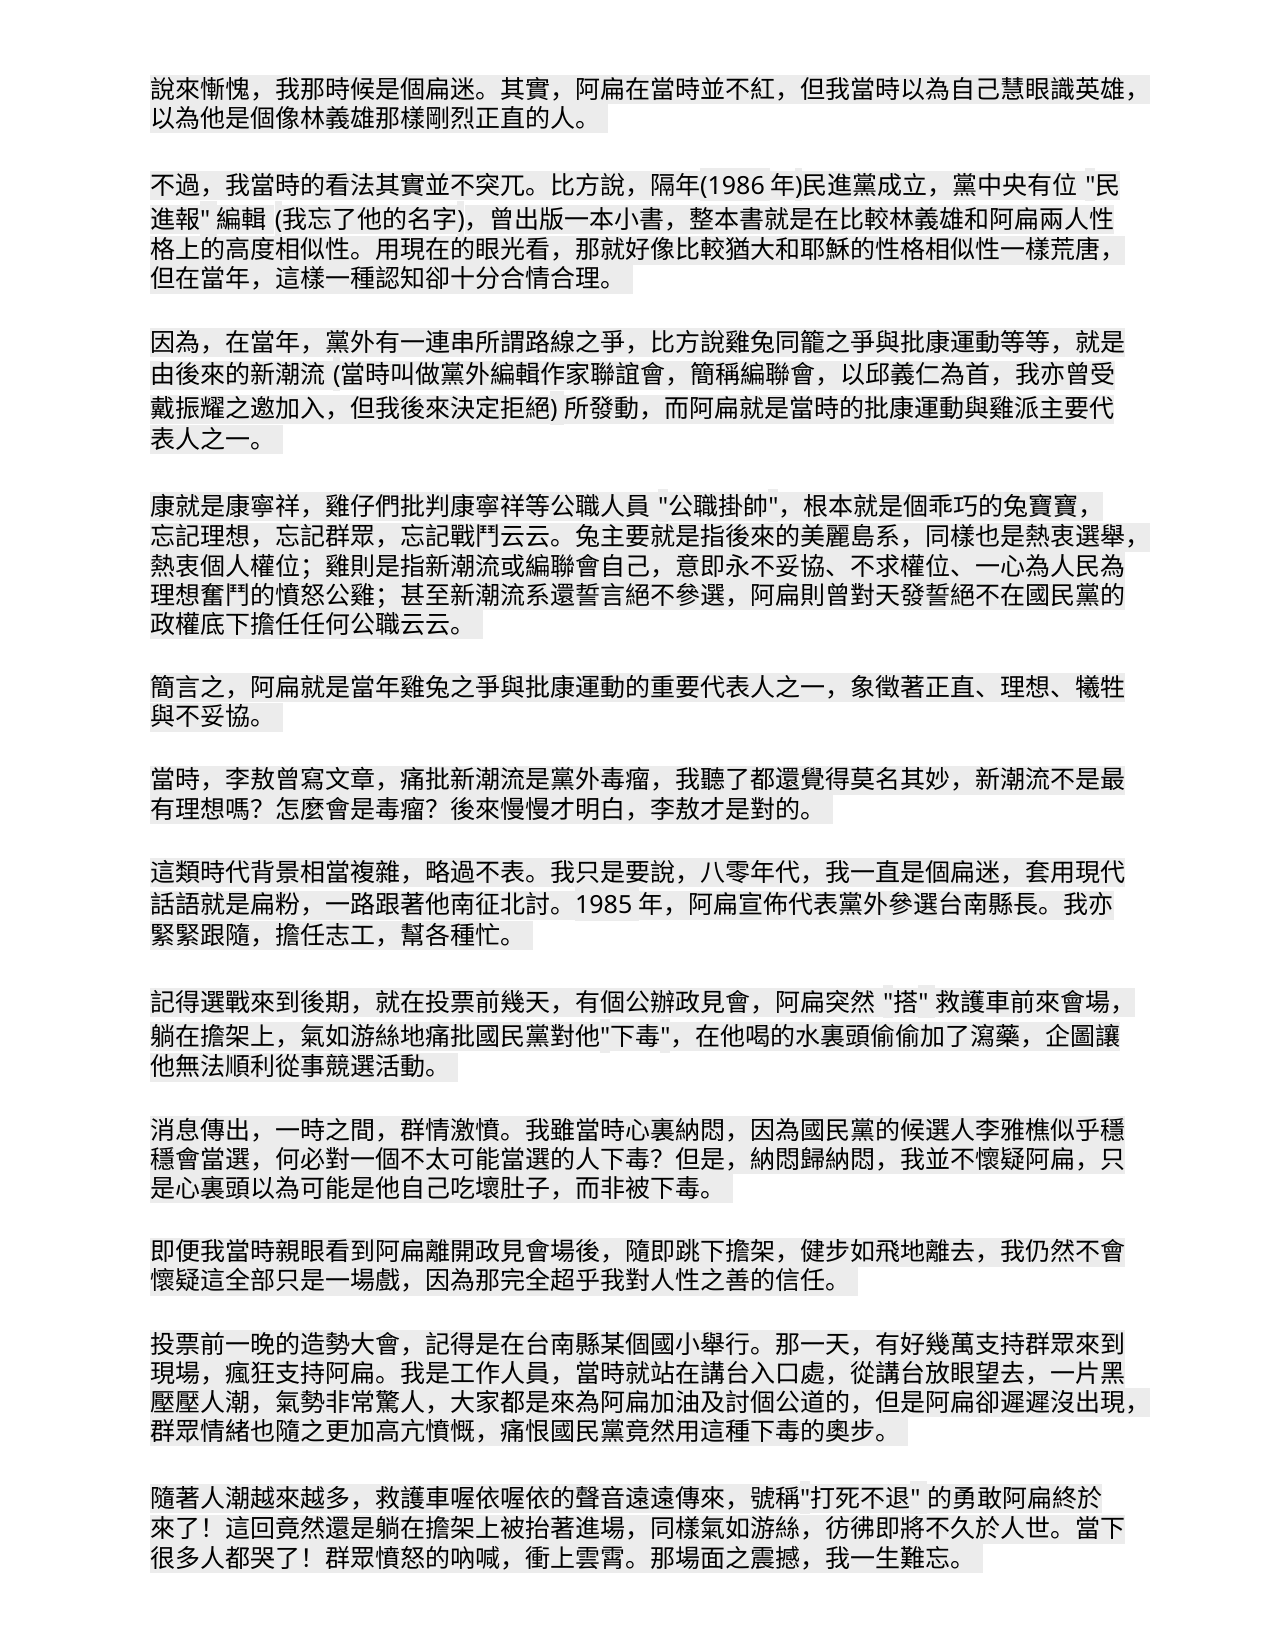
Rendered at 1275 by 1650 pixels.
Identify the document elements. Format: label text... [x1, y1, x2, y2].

text 這次選舉，特別是台北市的部份，是我生平見過、聽過乃至親身經歷過的選舉之中最為骯髒齷齪的一次。 台灣選舉已經三、四十年，奧步卻永不絕跡。而且，隨著綠營勢力的壯大，奧步等級不斷推陳出新，青出於藍，越來越匪夷所思。 七零年代的中壢事件或宜蘭郭雨新與雲林黃蔴落選事件發生時，我還在念小學，自然無從經歷，只能日後從書本及相關人士口中得知。我第一次親身經歷奧步，應該就是大約1985年 (？) 阿扁代表黨外 (那時候還沒有民進黨) 參選台南縣長。 說來慚愧，我那時候是個扁迷。其實，阿扁在當時並不紅，但我當時以為自己慧眼識英雄，以為他是個像林義雄那樣剛烈正直的人。 不過，我當時的看法其實並不突兀。比方說，隔年(1986年)民進黨成立，黨中央有位 "民進報" 編輯 (我忘了他的名字)，曾出版一本小書，整本書就是在比較林義雄和阿扁兩人性格上的高度相似性。用現在的眼光看，那就好像比較猶大和耶穌的性格相似性一樣荒唐，但在當年，這樣一種認知卻十分合情合理。 因為，在當年，黨外有一連串所謂路線之爭，比方說雞兔同籠之爭與批康運動等等，就是由後來的新潮流 (當時叫做黨外編輯作家聯誼會，簡稱編聯會，以邱義仁為首，我亦曾受戴振耀之邀加入，但我後來決定拒絕) 所發動，而阿扁就是當時的批康運動與雞派主要代表人之一。 康就是康寧祥，雞仔們批判康寧祥等公職人員 "公職掛帥"，根本就是個乖巧的兔寶寶，忘記理想，忘記群眾，忘記戰鬥云云。兔主要就是指後來的美麗島系，同樣也是熱衷選舉，熱衷個人權位；雞則是指新潮流或編聯會自己，意即永不妥協、不求權位、一心為人民為理想奮鬥的憤怒公雞；甚至新潮流系還誓言絕不參選，阿扁則曾對天發誓絕不在國民黨的政權底下擔任任何公職云云。 簡言之，阿扁就是當年雞兔之爭與批康運動的重要代表人之一，象徵著正直、理想、犧牲與不妥協。 當時，李敖曾寫文章，痛批新潮流是黨外毒瘤，我聽了都還覺得莫名其妙，新潮流不是最有理想嗎？怎麼會是毒瘤？後來慢慢才明白，李敖才是對的。 這類時代背景相當複雜，略過不表。我只是要說，八零年代，我一直是個扁迷，套用現代話語就是扁粉，一路跟著他南征北討。1985 年，阿扁宣佈代表黨外參選台南縣長。我亦緊緊跟隨，擔任志工，幫各種忙。 記得選戰來到後期，就在投票前幾天，有個公辦政見會，阿扁突然 "搭" 救護車前來會場，躺在擔架上，氣如游絲地痛批國民黨對他"下毒"，在他喝的水裏頭偷偷加了瀉藥，企圖讓他無法順利從事競選活動。 消息傳出，一時之間，群情激憤。我雖當時心裏納悶，因為國民黨的候選人李雅樵似乎穩穩會當選，何必對一個不太可能當選的人下毒？但是，納悶歸納悶，我並不懷疑阿扁，只是心裏頭以為可能是他自己吃壞肚子，而非被下毒。 即便我當時親眼看到阿扁離開政見會場後，隨即跳下擔架，健步如飛地離去，我仍然不會懷疑這全部只是一場戲，因為那完全超乎我對人性之善的信任。 投票前一晚的造勢大會，記得是在台南縣某個國小舉行。那一天，有好幾萬支持群眾來到現場，瘋狂支持阿扁。我是工作人員，當時就站在講台入口處，從講台放眼望去，一片黑壓壓人潮，氣勢非常驚人，大家都是來為阿扁加油及討個公道的，但是阿扁卻遲遲沒出現，群眾情緒也隨之更加高亢憤慨，痛恨國民黨竟然用這種下毒的奧步。 隨著人潮越來越多，救護車喔依喔依的聲音遠遠傳來，號稱"打死不退" 的勇敢阿扁終於來了！這回竟然還是躺在擔架上被抬著進場，同樣氣如游絲，彷彿即將不久於人世。當下很多人都哭了！群眾憤怒的吶喊，衝上雲霄。那場面之震撼，我一生難忘。 幾年之後，我才恍然大悟，原來這一切全是演戲，全是自導自演的奧步，而國民黨才是奧步的唯一受害者。 讓我恍然大悟的原因之一是這樣： 阿扁落選後，發動謝票之旅，就在謝票過程中，吳淑珍發生車禍，緊急開刀救回一命，但終身癱瘓。阿扁及黨外還有後來的民進黨，一致指控這是政治謀殺！並且放出許多謠言說，"兇手" 的帳戶一夕間進帳幾百萬，或說兇手身份複雜，連手指都塗滿指甲云云，拼命抹黑"兇手"，並捏造許多有關車禍當下種種細節的謊言。 我當時不知道那些全是謊言，因此後來還幫阿扁在高雄發起 "一人一元，輪椅行軍" 的抗議活動，走遍高雄大街小巷，並且從南到北一路充當志工，幫忙阿扁的入監全島惜別會 (阿扁因蓬萊島雜誌案於1986 年入獄)。阿扁入獄後，我還在黨外雜誌上寫了一篇文章，以孫觀漢和柏楊的動人情誼自許，表明我願意為阿扁坐黑牢。 一直到大約兩年後的有一天，我偶然跟當年親臨車禍現場處理的張俊雄(民進黨的前行政院長) 聊起這件事，我這才很驚訝地知道：原來那些所謂政治謀殺的指控大多空穴來風，甚至子虛烏有，純屬瞎掰。 不可思議的是，這樣一個虛假的政治謀殺指控，居然一直指控了二十年，並經常在每次選舉上演鐵漢柔情、愛妻護子的感人戲碼，並順利當上總統。 昨天早上，出門吃早餐，街頭轉角處遇到阿扁，他也在等紅燈。旁邊一些路過群眾向他恭喜，恭喜他的混蛋兒子陳致中當選議員。阿扁滿面春風。他不可能認得我了，卻對我燦然一笑，我尷尬地趕緊轉移視線，假裝沒看見。 我似乎也只能這樣，畢竟當面使人難堪非我所願，要不然，難道我應該給他一個溫暖的微笑？或展開一番敘舊？回到台灣已11年，有些時候，不經意遇到一些黨外舊識，總覺得難堪。例如兩三個月前靜站完，竟然在台北車站門口差點撞到陳菊，我很輕巧地趕緊閃開，避免尷尬。政治讓我們曾經併肩齊步，是非價值的判斷，卻讓我們彼此對立。 講阿扁的這一堆陳年往事，其實只是想講一件事：這回台北市長的選舉之齷齪，遠遠勝過阿扁過去種種奧步之卑劣。 選後，心裏很沉重，因為人們似乎根本不在乎是非善惡。好多年沒有在媒體上寫稿了，昨天投了一篇短短五百字的文章給聯合報，估計應該是不會刊登。我在那文章裏頭只想問大家一個問題： 到底我們還應不應該相信所謂選舉這套遊戲規則？ 倘若連這樣一種毫無一絲公平性與正當性的齷齪選舉我們都能接受，那麼，選舉與法律究竟還有多少意義？誠信與正直還有多少價值？去除了這樣一種信任與依靠，這會是一個什麼樣的社會？ [150, 75, 1125, 1573]
